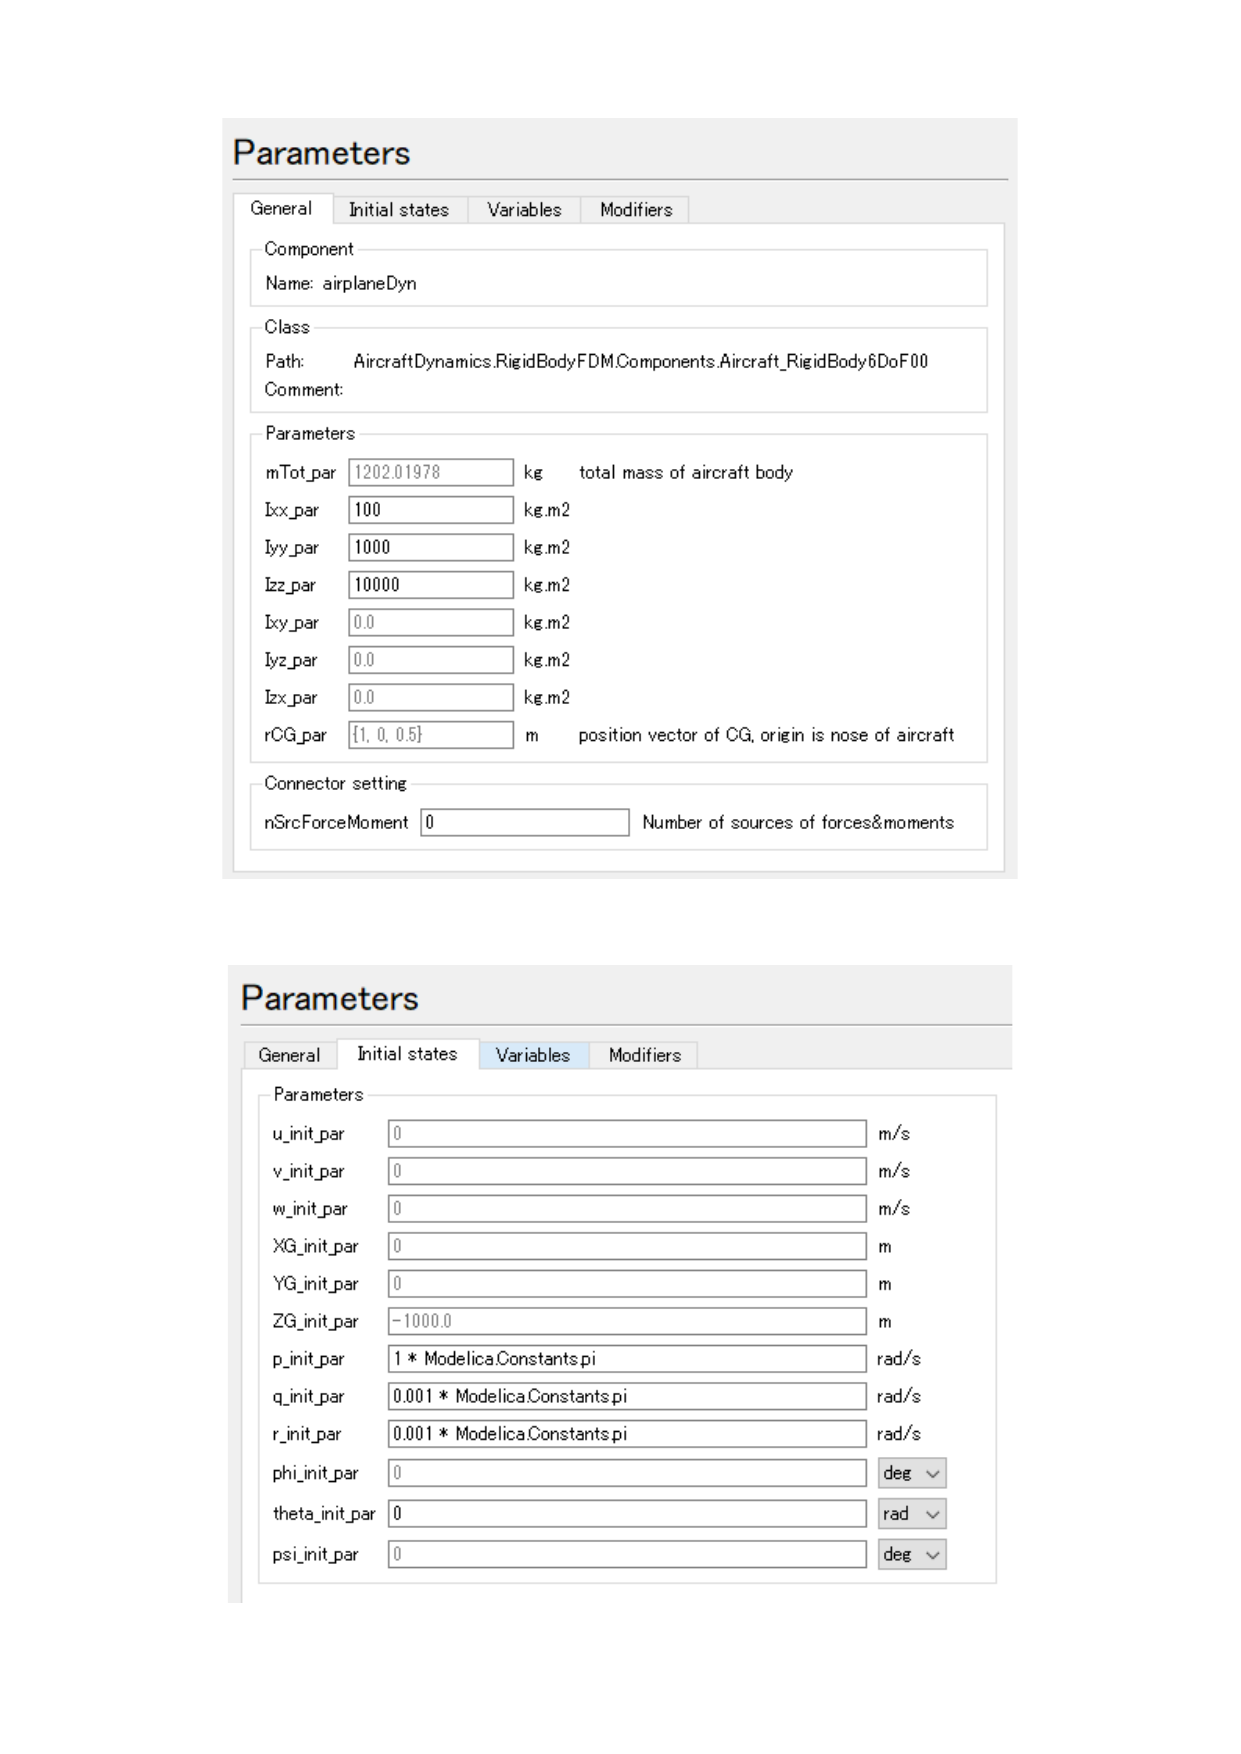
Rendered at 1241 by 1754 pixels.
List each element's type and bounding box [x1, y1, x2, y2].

picture [227, 965, 1013, 1603]
picture [222, 118, 1018, 879]
